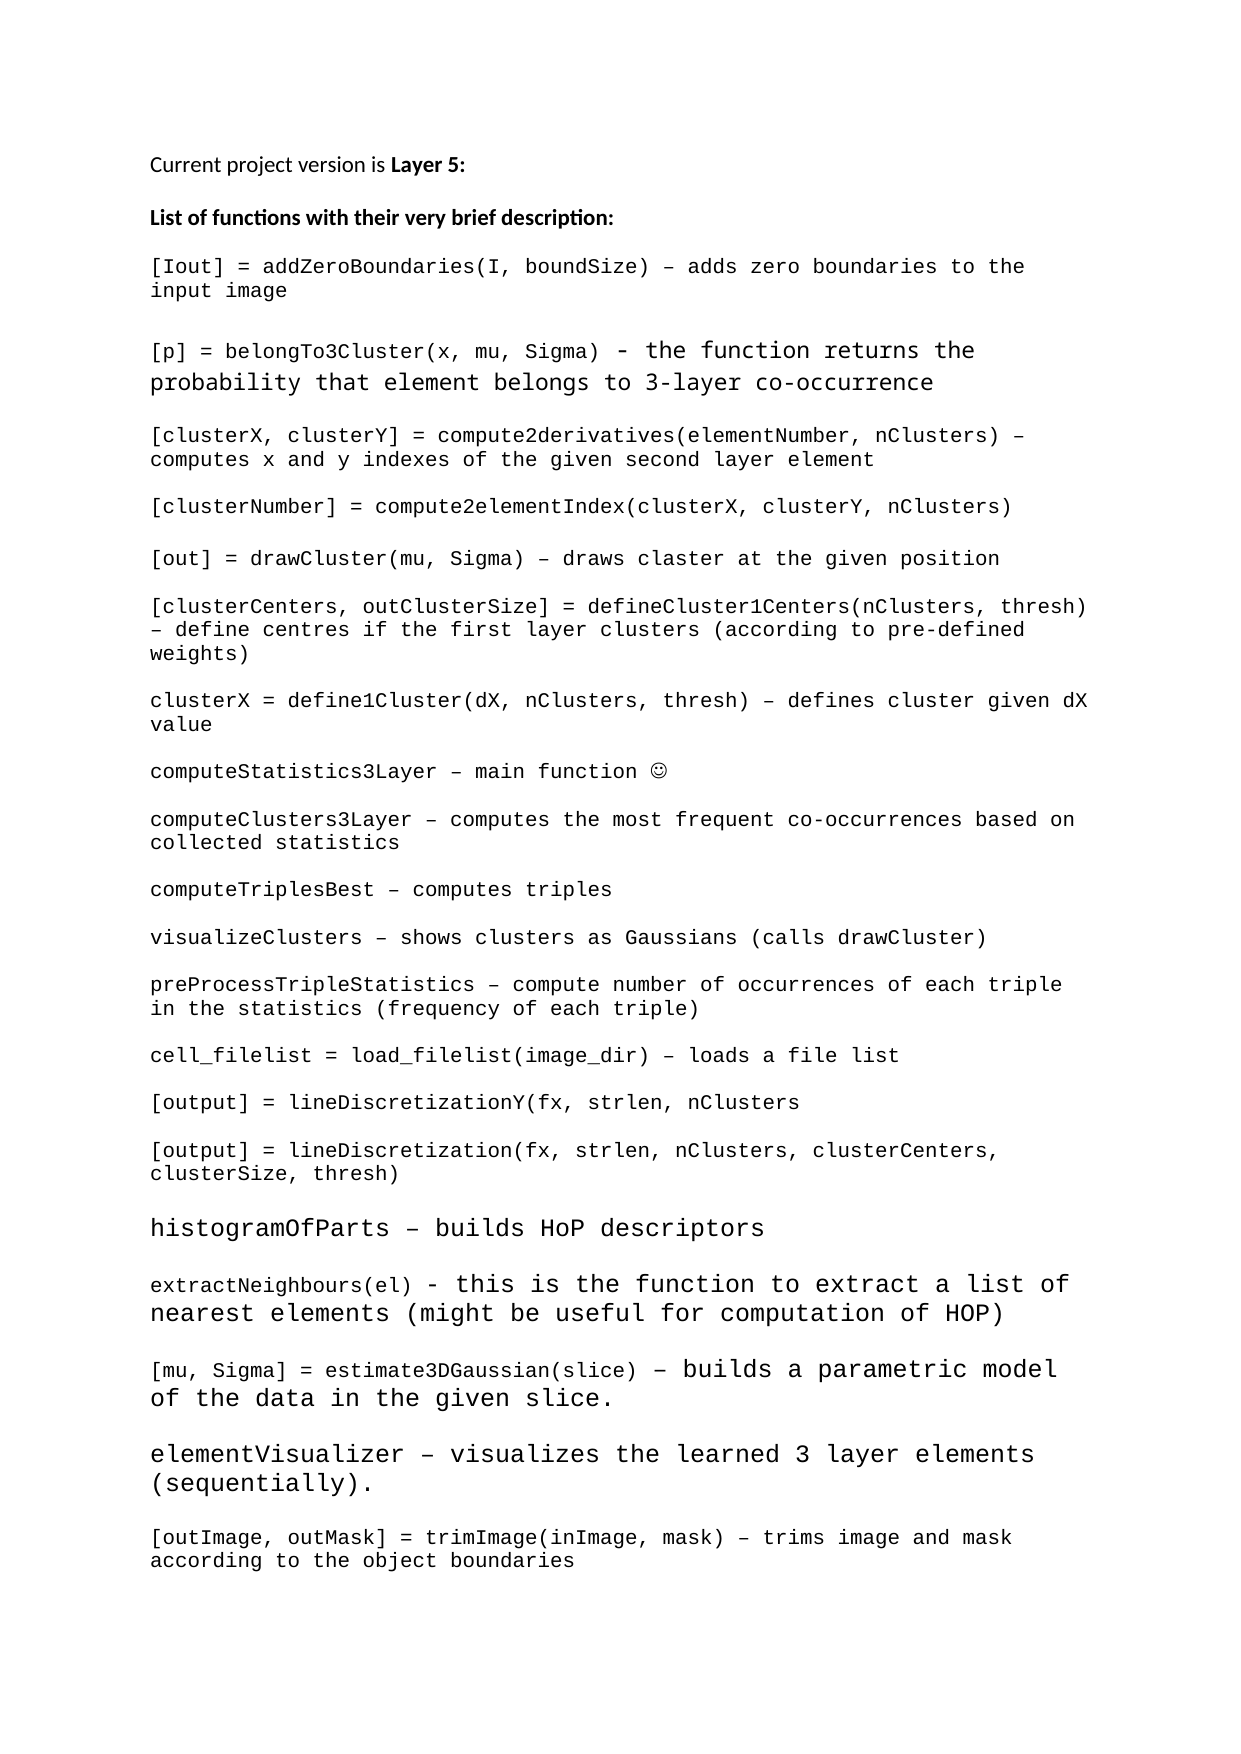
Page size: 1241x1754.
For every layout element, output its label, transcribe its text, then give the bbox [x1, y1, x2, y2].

text cell_filelist = load_filelist(image_dir) – loads a file list [150, 1045, 1090, 1069]
text preProcessTripleStatistics – compute number of occurrences of each triple in the statistics (frequency of each triple) [150, 974, 1090, 1021]
text [output] = lineDiscretizationY(fx, strlen, nClusters [150, 1092, 1090, 1116]
text [mu, Sigma] = estimate3DGaussian(slice) – builds a parametric model of the data in the given slice. [150, 1357, 1090, 1413]
text computeStatistics3Layer – main function  [150, 761, 1090, 785]
text List of functions with their very brief description: [150, 203, 1090, 231]
text [outImage, outMask] = trimImage(inImage, mask) – trims image and mask according to the object boundaries [150, 1527, 1090, 1574]
text clusterX = define1Cluster(dX, nClusters, thresh) – defines cluster given dX value [150, 690, 1090, 738]
text visualizeClusters – shows clusters as Gaussians (calls drawCluster) [150, 927, 1090, 950]
text [output] = lineDiscretization(fx, strlen, nClusters, clusterCenters, clusterSize, thresh) [150, 1139, 1090, 1187]
text [clusterNumber] = compute2elementIndex(clusterX, clusterY, nClusters) [150, 496, 1090, 520]
text histogramOfParts – builds HoP descriptors [150, 1215, 1090, 1243]
text [Iout] = addZeroBoundaries(I, boundSize) – adds zero boundaries to the input image [150, 256, 1090, 303]
text extractNeighbours(el) - this is the function to extract a list of nearest elements (might be useful for computation of HOP) [150, 1272, 1090, 1328]
text Current project version is Layer 5: [150, 150, 1090, 178]
text [clusterCenters, outClusterSize] = defineCluster1Centers(nClusters, thresh) – define centres if the first layer clusters (according to pre-defined weights) [150, 596, 1090, 667]
text computeTriplesBest – computes triples [150, 879, 1090, 903]
text elementVisualizer – visualizes the learned 3 layer elements (sequentially). [150, 1442, 1090, 1498]
text computeClusters3Layer – computes the most frequent co-occurrences based on collected statistics [150, 808, 1090, 856]
text [out] = drawCluster(mu, Sigma) – draws claster at the given position [150, 548, 1090, 572]
text [clusterX, clusterY] = compute2derivatives(elementNumber, nClusters) – computes x and y indexes of the given second layer element [150, 426, 1090, 473]
text [p] = belongTo3Cluster(x, mu, Sigma) - the function returns the probability that element belongs to 3-layer co-occurrence [150, 332, 1090, 397]
